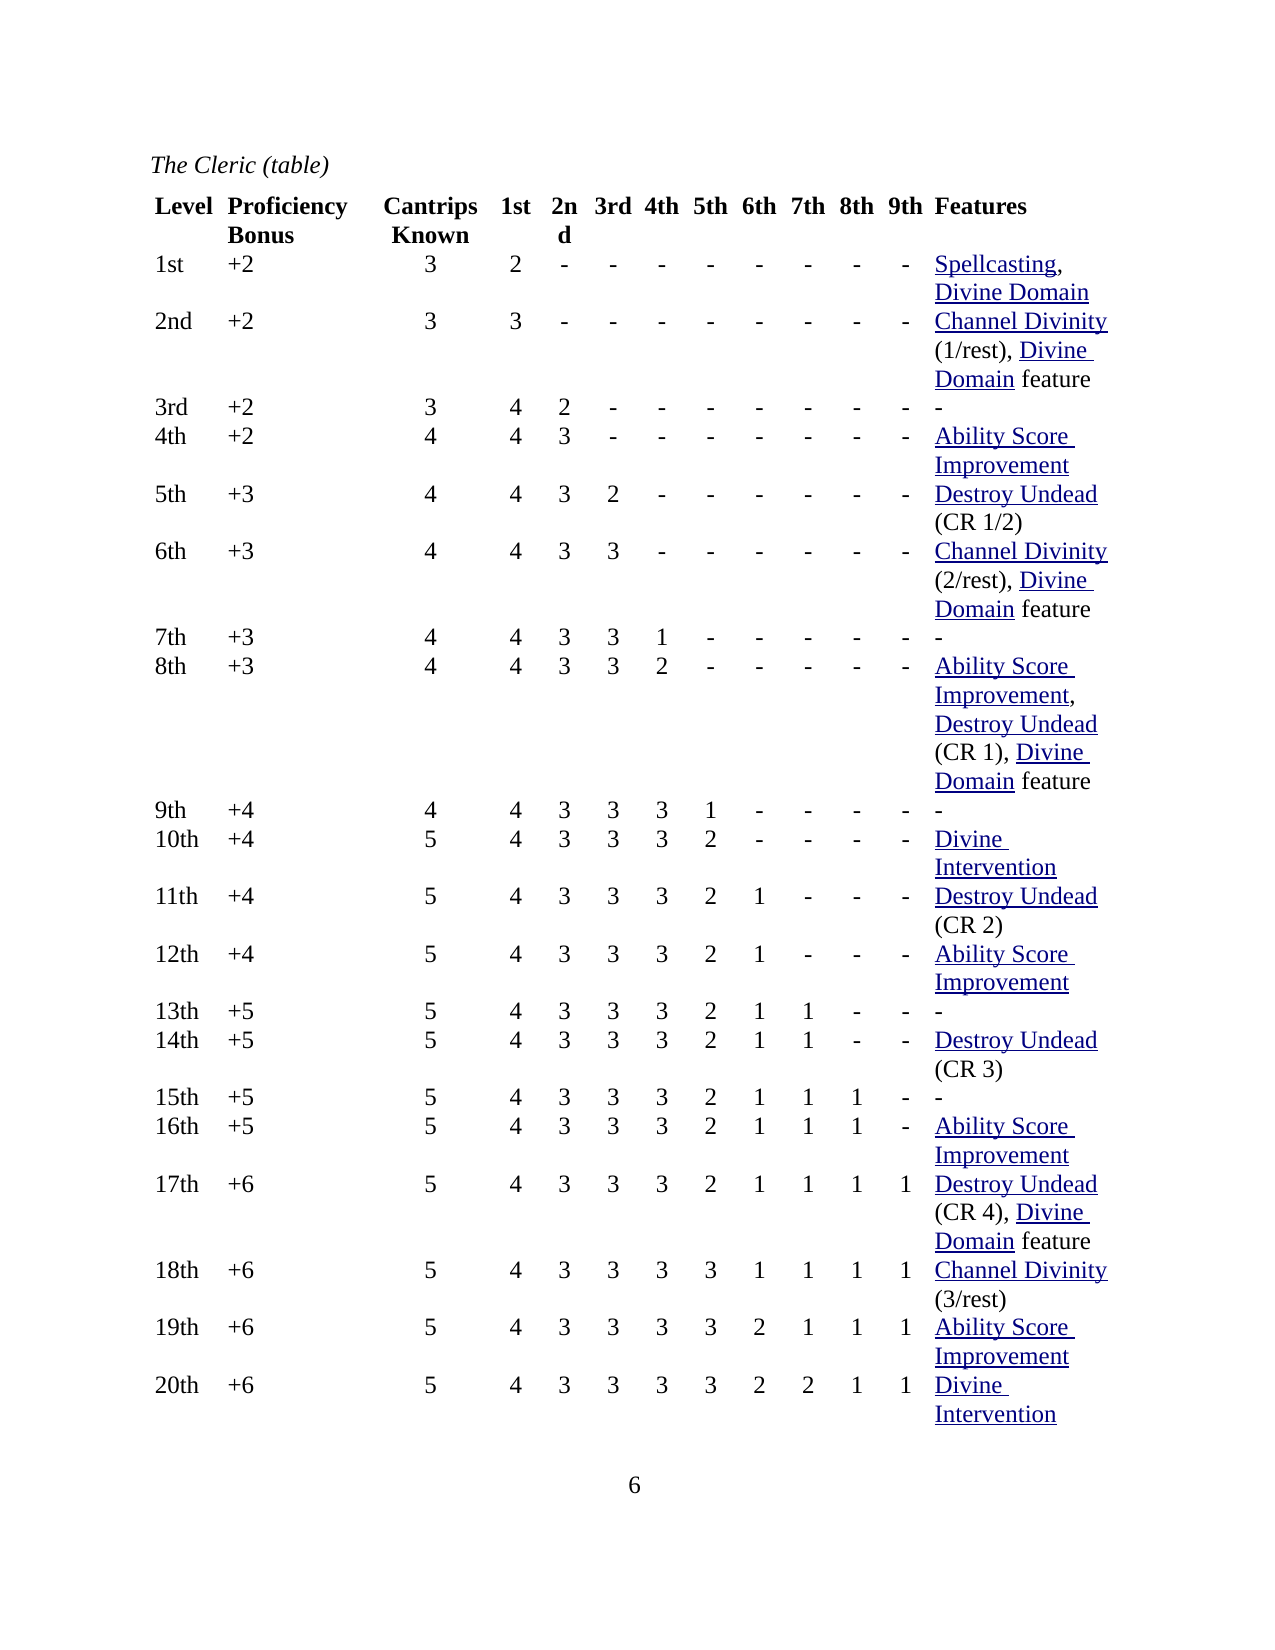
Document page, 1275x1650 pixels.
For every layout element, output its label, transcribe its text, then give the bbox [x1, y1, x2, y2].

table_cell +5 [223, 1083, 369, 1111]
table_cell 3 [540, 1169, 589, 1255]
table_cell 3 [540, 996, 589, 1025]
table_cell 2 [686, 1111, 735, 1169]
table_cell 3 [589, 1255, 637, 1312]
table_cell Channel Divinity (2/rest), Divine Domain feature [930, 536, 1125, 622]
table_cell - [540, 249, 589, 306]
table_cell Ability Score Improvement, Destroy Undead (CR 1), Divine Domain feature [930, 651, 1125, 795]
table_cell 1 [784, 1025, 832, 1082]
table_cell 3 [589, 1083, 637, 1111]
table_cell - [881, 939, 930, 996]
table_cell - [881, 795, 930, 824]
table_header Proficiency Bonus [223, 191, 369, 249]
table_cell 18th [150, 1255, 223, 1312]
table_cell - [686, 479, 735, 536]
table_cell 2 [686, 996, 735, 1025]
table_cell 3 [638, 1111, 686, 1169]
table_cell 3 [540, 1025, 589, 1082]
table_cell 3 [638, 881, 686, 939]
table_cell 2 [686, 939, 735, 996]
table_cell 3 [540, 795, 589, 824]
table_cell - [638, 306, 686, 392]
table_cell 4 [491, 939, 540, 996]
table_cell 1 [833, 1370, 881, 1427]
table_cell 4 [369, 795, 491, 824]
table_cell 4 [491, 1313, 540, 1370]
table_cell - [833, 1025, 881, 1082]
table_cell 1 [735, 1083, 784, 1111]
table_cell 2nd [150, 306, 223, 392]
table_cell - [589, 306, 637, 392]
table_cell 5 [369, 1083, 491, 1111]
table_cell 3 [589, 1313, 637, 1370]
table_cell 3 [589, 939, 637, 996]
table_cell - [735, 536, 784, 622]
table_cell 2 [686, 824, 735, 881]
table_cell 17th [150, 1169, 223, 1255]
table_cell 3 [686, 1313, 735, 1370]
table_cell 3 [540, 1370, 589, 1427]
table_cell - [833, 824, 881, 881]
table_cell Ability Score Improvement [930, 1313, 1125, 1370]
table_cell 3 [589, 1111, 637, 1169]
table_cell - [686, 623, 735, 651]
table_cell 3 [540, 1255, 589, 1312]
table_cell 1 [881, 1255, 930, 1312]
table_cell 2 [686, 881, 735, 939]
table_cell 2 [686, 1025, 735, 1082]
table_cell Destroy Undead (CR 1/2) [930, 479, 1125, 536]
table_cell +2 [223, 306, 369, 392]
table_cell - [784, 249, 832, 306]
table_cell 2 [540, 393, 589, 421]
table_cell - [784, 939, 832, 996]
table_cell 4 [491, 1111, 540, 1169]
table_cell 1 [784, 1313, 832, 1370]
table_cell 3 [540, 939, 589, 996]
table_cell - [930, 1083, 1125, 1111]
table_cell 3 [589, 1370, 637, 1427]
table_cell 4 [491, 479, 540, 536]
table_cell 4th [150, 421, 223, 479]
table_cell +6 [223, 1169, 369, 1255]
table_cell - [881, 421, 930, 479]
table_cell Channel Divinity (3/rest) [930, 1255, 1125, 1312]
table_cell - [784, 393, 832, 421]
table_cell - [784, 306, 832, 392]
table_cell - [784, 795, 832, 824]
table_cell - [638, 536, 686, 622]
table_cell - [833, 881, 881, 939]
table_cell - [833, 996, 881, 1025]
table_cell 4 [369, 536, 491, 622]
table_cell - [833, 939, 881, 996]
table_header Level [150, 191, 223, 249]
table_cell 3 [540, 421, 589, 479]
table_header 4th [638, 191, 686, 249]
table_cell 4 [491, 536, 540, 622]
table_cell 19th [150, 1313, 223, 1370]
table_cell 1 [833, 1111, 881, 1169]
table_cell 1 [881, 1370, 930, 1427]
table_cell - [784, 881, 832, 939]
table_header 1st [491, 191, 540, 249]
table_cell - [686, 393, 735, 421]
table_cell 1 [833, 1313, 881, 1370]
table_cell 11th [150, 881, 223, 939]
table_cell 5 [369, 1370, 491, 1427]
table_cell - [638, 421, 686, 479]
table_cell 3 [638, 795, 686, 824]
table_cell 5 [369, 824, 491, 881]
table_cell 4 [491, 881, 540, 939]
table_cell 15th [150, 1083, 223, 1111]
table_cell 3 [540, 1083, 589, 1111]
table_cell - [881, 824, 930, 881]
table_cell Ability Score Improvement [930, 1111, 1125, 1169]
table_cell 2 [686, 1083, 735, 1111]
table_cell +4 [223, 824, 369, 881]
table_cell 4 [491, 795, 540, 824]
table_cell - [833, 479, 881, 536]
table_cell 1 [638, 623, 686, 651]
table_cell 9th [150, 795, 223, 824]
table_cell - [686, 651, 735, 795]
table_cell 3 [589, 795, 637, 824]
table_cell +5 [223, 1111, 369, 1169]
table_cell 3 [589, 996, 637, 1025]
table_cell +6 [223, 1255, 369, 1312]
table_cell - [881, 536, 930, 622]
table_cell 3 [589, 881, 637, 939]
table_cell 3 [686, 1370, 735, 1427]
table_cell - [784, 623, 832, 651]
table_cell - [638, 393, 686, 421]
table_cell - [881, 1025, 930, 1082]
table_cell 4 [491, 393, 540, 421]
table_cell 1 [735, 939, 784, 996]
table_cell - [686, 306, 735, 392]
table_cell 1 [881, 1313, 930, 1370]
table_cell - [881, 623, 930, 651]
table_cell 5 [369, 1111, 491, 1169]
table_cell +4 [223, 795, 369, 824]
table_cell 5 [369, 881, 491, 939]
table_cell 5 [369, 1313, 491, 1370]
table_cell 3 [638, 1255, 686, 1312]
table_cell 5 [369, 1255, 491, 1312]
table_header 2nd [540, 191, 589, 249]
table_cell 1 [784, 1255, 832, 1312]
table_cell 3 [540, 623, 589, 651]
table_cell - [686, 249, 735, 306]
table_cell 1 [784, 996, 832, 1025]
table_cell 4 [491, 996, 540, 1025]
table_cell 4 [491, 824, 540, 881]
table_cell 4 [491, 1255, 540, 1312]
table_cell 3rd [150, 393, 223, 421]
table_cell 4 [369, 479, 491, 536]
table_cell +2 [223, 249, 369, 306]
table_cell - [930, 996, 1125, 1025]
table_cell 14th [150, 1025, 223, 1082]
table_cell - [833, 623, 881, 651]
table_cell 3 [540, 1313, 589, 1370]
table_cell 1 [735, 1111, 784, 1169]
table_cell - [881, 306, 930, 392]
table_cell Channel Divinity (1/rest), Divine Domain feature [930, 306, 1125, 392]
table_cell 3 [540, 651, 589, 795]
table_cell +6 [223, 1313, 369, 1370]
table_header Features [930, 191, 1125, 249]
table_cell - [930, 393, 1125, 421]
table_cell 3 [589, 536, 637, 622]
table_cell 1 [784, 1083, 832, 1111]
table_cell 3 [638, 824, 686, 881]
table_cell 3 [369, 393, 491, 421]
table_cell 1 [735, 1169, 784, 1255]
table_cell 2 [735, 1370, 784, 1427]
table_cell 4 [491, 1025, 540, 1082]
table_cell 5 [369, 939, 491, 996]
table_cell 1 [833, 1255, 881, 1312]
table_cell 4 [491, 1169, 540, 1255]
table_cell - [930, 623, 1125, 651]
table_cell 3 [638, 1370, 686, 1427]
table_header 5th [686, 191, 735, 249]
table_cell 2 [589, 479, 637, 536]
table_cell 3 [589, 1169, 637, 1255]
table_header 6th [735, 191, 784, 249]
table_cell 4 [491, 421, 540, 479]
table_cell Destroy Undead (CR 3) [930, 1025, 1125, 1082]
table_cell 3 [638, 939, 686, 996]
table_cell - [881, 249, 930, 306]
table_cell - [881, 1083, 930, 1111]
table_cell - [784, 421, 832, 479]
table_cell +3 [223, 623, 369, 651]
table_cell - [686, 421, 735, 479]
table_cell 3 [540, 479, 589, 536]
table_cell - [589, 249, 637, 306]
table_cell - [784, 479, 832, 536]
table_cell 1st [150, 249, 223, 306]
table_cell - [638, 479, 686, 536]
table_header 3rd [589, 191, 637, 249]
table_cell Ability Score Improvement [930, 421, 1125, 479]
table_cell 1 [881, 1169, 930, 1255]
table_cell - [735, 795, 784, 824]
table_cell - [833, 421, 881, 479]
table_cell 3 [540, 881, 589, 939]
table_cell - [881, 479, 930, 536]
table_cell +6 [223, 1370, 369, 1427]
table_cell - [881, 1111, 930, 1169]
table_cell 10th [150, 824, 223, 881]
table_cell +2 [223, 393, 369, 421]
table_cell 3 [540, 536, 589, 622]
table_cell 5 [369, 1169, 491, 1255]
table_cell - [735, 306, 784, 392]
table_cell - [833, 795, 881, 824]
table_cell 3 [369, 306, 491, 392]
table_cell - [589, 421, 637, 479]
table_cell - [833, 651, 881, 795]
table_cell - [833, 393, 881, 421]
table_cell +2 [223, 421, 369, 479]
table_cell - [833, 536, 881, 622]
table_cell - [686, 536, 735, 622]
table_cell 2 [784, 1370, 832, 1427]
table_cell - [735, 249, 784, 306]
table_cell 1 [735, 881, 784, 939]
table_cell - [735, 393, 784, 421]
table_cell +3 [223, 536, 369, 622]
table_cell 3 [589, 651, 637, 795]
table_cell +5 [223, 996, 369, 1025]
table_cell Divine Intervention [930, 1370, 1125, 1427]
table_cell Divine Intervention [930, 824, 1125, 881]
table_cell 3 [589, 623, 637, 651]
table_cell 3 [589, 1025, 637, 1082]
table_cell 8th [150, 651, 223, 795]
table_cell 2 [686, 1169, 735, 1255]
table_cell 3 [369, 249, 491, 306]
table_cell - [735, 623, 784, 651]
table_cell 4 [369, 623, 491, 651]
table_cell +5 [223, 1025, 369, 1082]
table_cell 3 [491, 306, 540, 392]
table_cell 1 [686, 795, 735, 824]
table_cell 4 [491, 1370, 540, 1427]
table_cell 2 [638, 651, 686, 795]
table_cell - [735, 651, 784, 795]
table_cell - [784, 536, 832, 622]
table_header Cantrips Known [369, 191, 491, 249]
table_cell 20th [150, 1370, 223, 1427]
table_cell +4 [223, 939, 369, 996]
table_cell - [833, 249, 881, 306]
table_header 9th [881, 191, 930, 249]
table_cell 16th [150, 1111, 223, 1169]
table_cell 4 [369, 651, 491, 795]
table_cell 3 [638, 1083, 686, 1111]
table_cell 4 [369, 421, 491, 479]
text The Cleric (table) [150, 150, 1125, 179]
table_cell 1 [735, 996, 784, 1025]
table_cell - [589, 393, 637, 421]
table_cell 1 [735, 1025, 784, 1082]
table_cell 1 [784, 1169, 832, 1255]
table_header 8th [833, 191, 881, 249]
table_cell 5th [150, 479, 223, 536]
table_cell +3 [223, 479, 369, 536]
table_cell 13th [150, 996, 223, 1025]
table_cell 3 [589, 824, 637, 881]
table_cell 3 [638, 996, 686, 1025]
table_cell 1 [735, 1255, 784, 1312]
table_cell - [735, 479, 784, 536]
table_cell 6th [150, 536, 223, 622]
table_cell - [881, 881, 930, 939]
table_cell Spellcasting, Divine Domain [930, 249, 1125, 306]
table_cell 3 [638, 1025, 686, 1082]
table_cell Ability Score Improvement [930, 939, 1125, 996]
table_cell 4 [491, 1083, 540, 1111]
table_cell 1 [833, 1083, 881, 1111]
table_cell 3 [540, 1111, 589, 1169]
table_cell 5 [369, 1025, 491, 1082]
table_cell - [540, 306, 589, 392]
table_cell Destroy Undead (CR 4), Divine Domain feature [930, 1169, 1125, 1255]
table_cell 3 [638, 1169, 686, 1255]
table_header 7th [784, 191, 832, 249]
table_cell - [833, 306, 881, 392]
table_cell - [784, 824, 832, 881]
table_cell 4 [491, 623, 540, 651]
table_cell - [735, 421, 784, 479]
table_cell - [881, 651, 930, 795]
table_cell Destroy Undead (CR 2) [930, 881, 1125, 939]
table_cell 1 [784, 1111, 832, 1169]
table_cell 3 [638, 1313, 686, 1370]
table_cell 2 [491, 249, 540, 306]
table_cell 7th [150, 623, 223, 651]
table_cell - [784, 651, 832, 795]
table_cell 1 [833, 1169, 881, 1255]
table_cell 12th [150, 939, 223, 996]
table_cell - [881, 996, 930, 1025]
table_cell - [930, 795, 1125, 824]
table_cell +4 [223, 881, 369, 939]
table_cell 3 [686, 1255, 735, 1312]
table_cell +3 [223, 651, 369, 795]
table_cell 2 [735, 1313, 784, 1370]
table_cell 3 [540, 824, 589, 881]
table_cell - [881, 393, 930, 421]
table_cell 5 [369, 996, 491, 1025]
table_cell - [735, 824, 784, 881]
table_cell - [638, 249, 686, 306]
table_cell 4 [491, 651, 540, 795]
